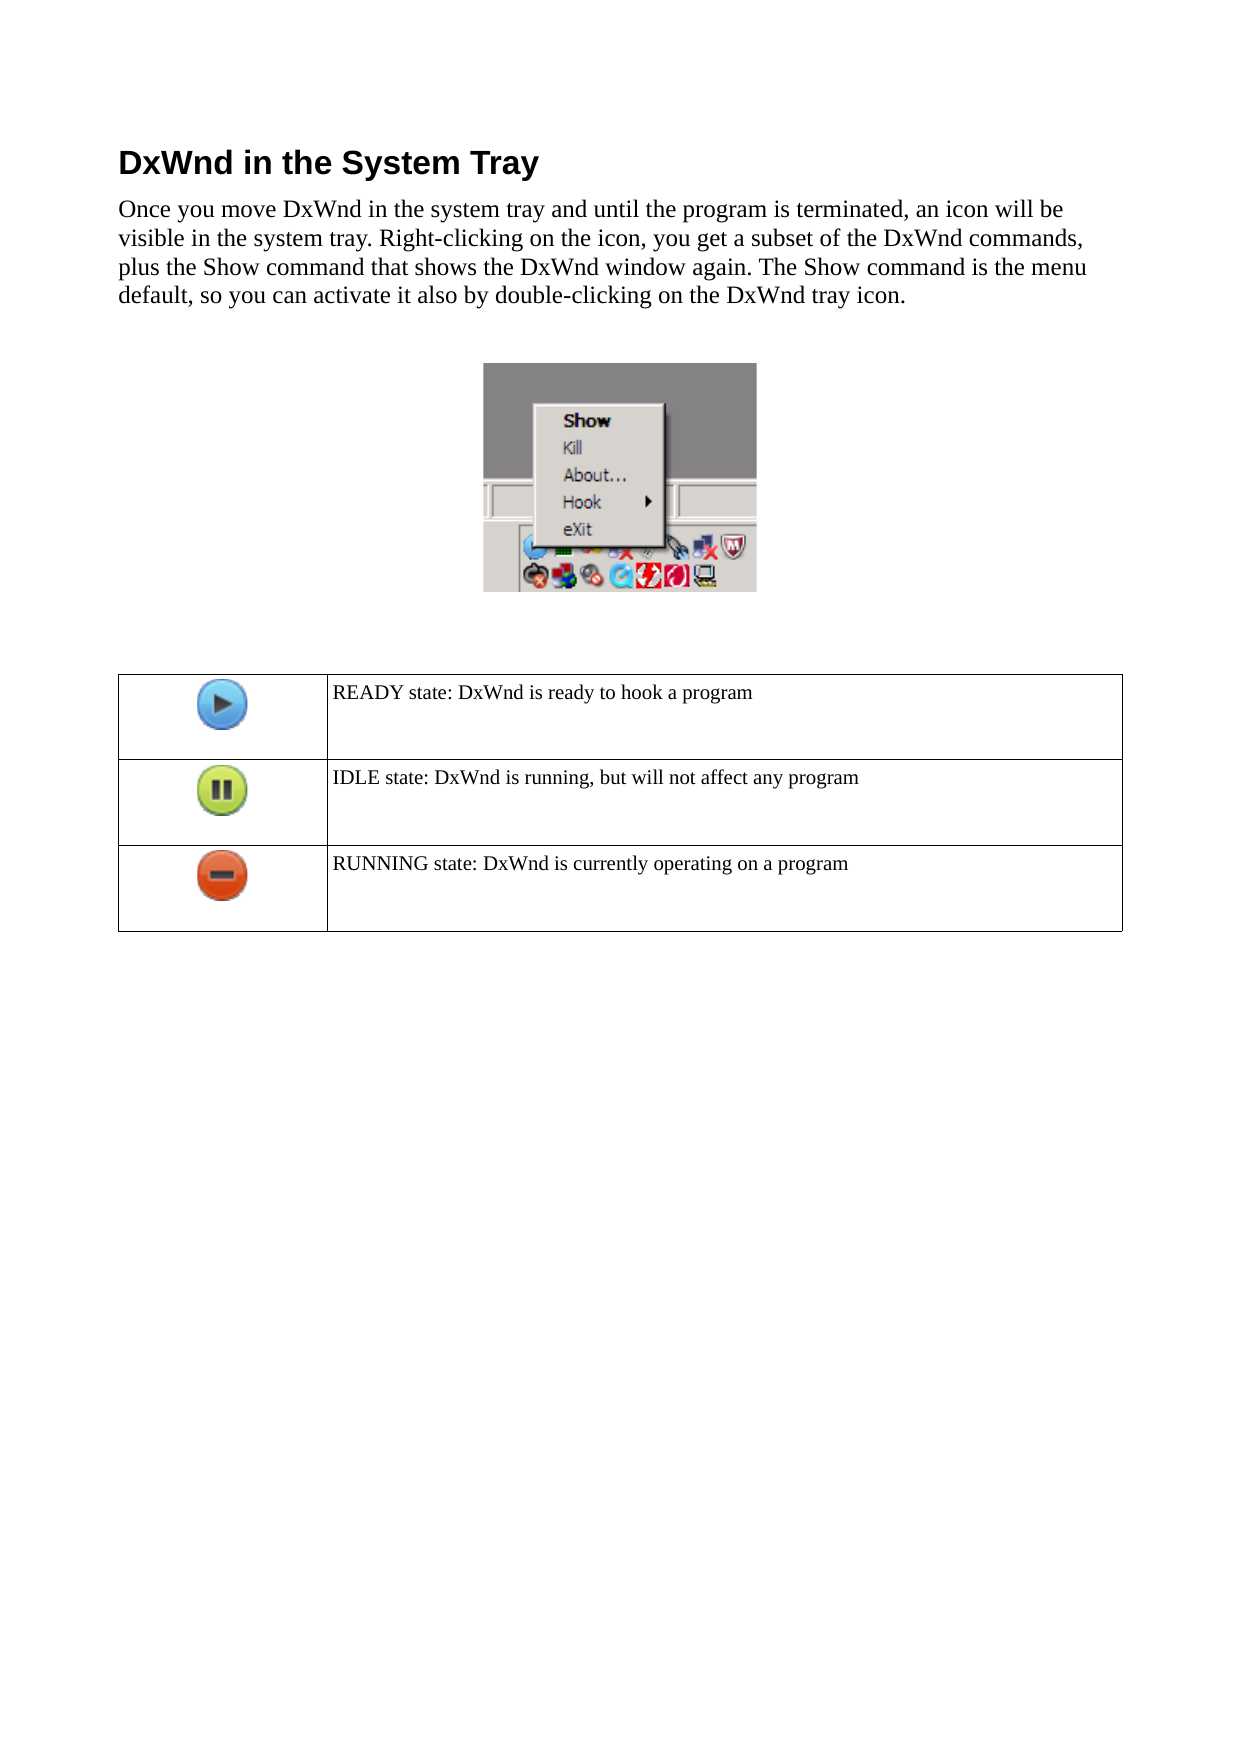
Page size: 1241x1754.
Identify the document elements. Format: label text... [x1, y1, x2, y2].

picture [197, 850, 248, 901]
table_header [119, 730, 327, 759]
subtitle DxWnd in the System Tray [118, 143, 1122, 182]
table_header READY state: DxWnd is ready to hook a program [328, 675, 1122, 759]
table_header [248, 680, 327, 729]
table_header [119, 675, 327, 679]
text Once you move DxWnd in the system tray and until the program is terminated, an icon will be visible in the system tray. Right-clicking on the icon, you get a subset of the DxWnd commands, plus the Show command that shows the DxWnd window again. The Show command is the menu default, so you can activate it also by double-clicking on the DxWnd tray icon. [118, 194, 1122, 309]
table_cell IDLE state: DxWnd is running, but will not affect any program [328, 760, 1122, 845]
table_cell [119, 760, 327, 845]
picture [197, 765, 248, 816]
picture [197, 679, 248, 730]
table_cell [119, 846, 327, 931]
table_cell RUNNING state: DxWnd is currently operating on a program [328, 846, 1122, 931]
table_header [119, 680, 197, 729]
